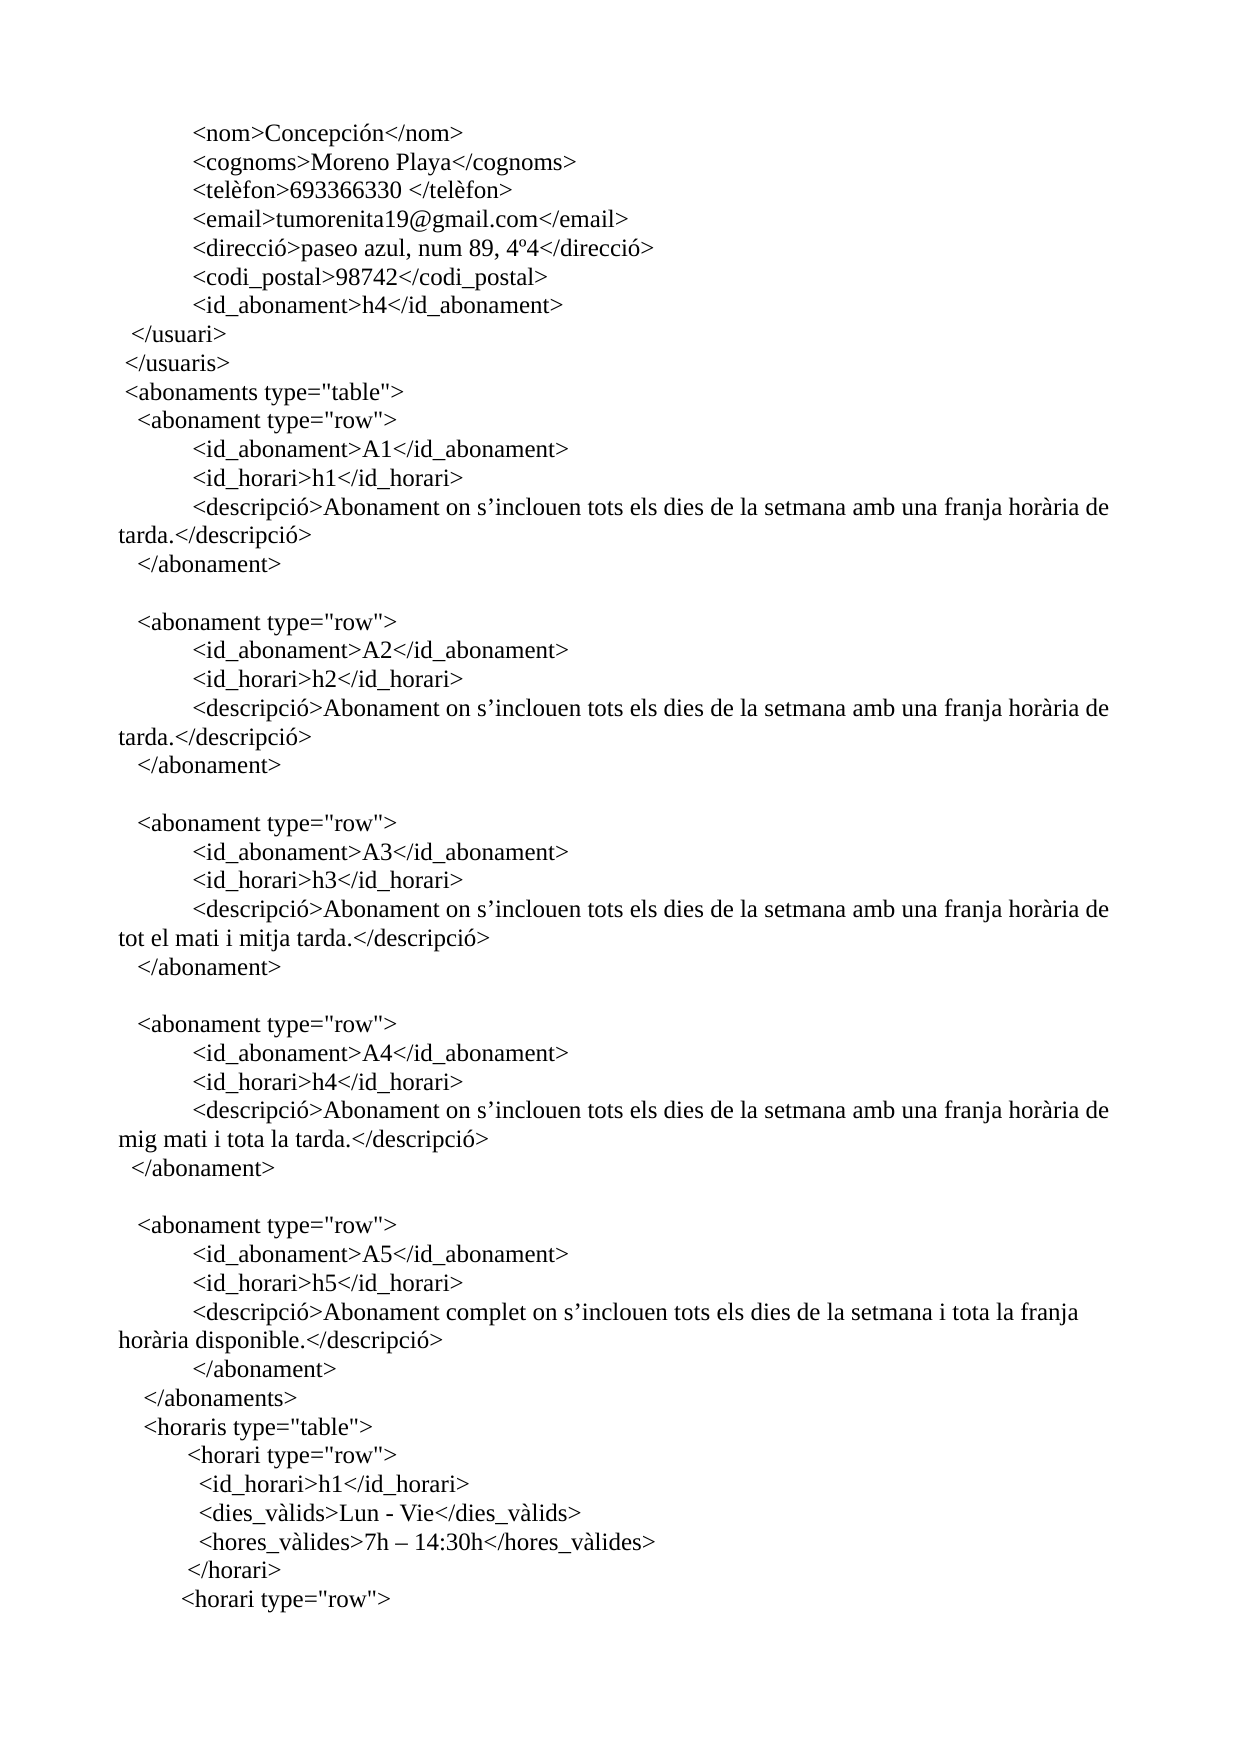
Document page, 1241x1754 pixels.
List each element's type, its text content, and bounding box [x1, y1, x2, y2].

text <id_horari>h1</id_horari> [118, 1469, 1122, 1498]
text </abonaments> [118, 1383, 1122, 1412]
text <id_abonament>A4</id_abonament> [118, 1038, 1122, 1067]
text <codi_postal>98742</codi_postal> [118, 262, 1122, 291]
text </abonament> [118, 1354, 1122, 1383]
text <descripció>Abonament complet on s’inclouen tots els dies de la setmana i tota la franja horària disponible.</descripció> [118, 1297, 1122, 1354]
text <id_horari>h2</id_horari> [118, 664, 1122, 693]
text <descripció>Abonament on s’inclouen tots els dies de la setmana amb una franja horària de mig mati i tota la tarda.</descripció> [118, 1096, 1122, 1153]
text <horaris type="table"> [118, 1412, 1122, 1441]
text </abonament> [118, 549, 1122, 578]
text </usuari> [118, 319, 1122, 348]
text <descripció>Abonament on s’inclouen tots els dies de la setmana amb una franja horària de tarda.</descripció> [118, 492, 1122, 549]
text </usuaris> [118, 348, 1122, 377]
text <id_abonament>A3</id_abonament> [118, 837, 1122, 866]
text <telèfon>693366330 </telèfon> [118, 176, 1122, 204]
text <abonaments type="table"> [118, 377, 1122, 406]
text <id_abonament>A1</id_abonament> [118, 434, 1122, 463]
text <id_horari>h4</id_horari> [118, 1067, 1122, 1096]
text <id_abonament>h4</id_abonament> [118, 291, 1122, 319]
text <abonament type="row"> [118, 1009, 1122, 1038]
text <nom>Concepción</nom> [118, 118, 1122, 147]
text <direcció>paseo azul, num 89, 4º4</direcció> [118, 233, 1122, 262]
text <id_abonament>A5</id_abonament> [118, 1239, 1122, 1268]
text <horari type="row"> [118, 1441, 1122, 1469]
text <abonament type="row"> [118, 808, 1122, 837]
text <descripció>Abonament on s’inclouen tots els dies de la setmana amb una franja horària de tarda.</descripció> [118, 693, 1122, 751]
text <dies_vàlids>Lun - Vie</dies_vàlids> [118, 1498, 1122, 1527]
text <abonament type="row"> [118, 607, 1122, 636]
text <email>tumorenita19@gmail.com</email> [118, 204, 1122, 233]
text <hores_vàlides>7h – 14:30h</hores_vàlides> [118, 1527, 1122, 1556]
text <abonament type="row"> [118, 1211, 1122, 1239]
text </abonament> [118, 751, 1122, 779]
text <abonament type="row"> [118, 406, 1122, 434]
text <cognoms>Moreno Playa</cognoms> [118, 147, 1122, 176]
text <id_abonament>A2</id_abonament> [118, 636, 1122, 664]
text </abonament> [118, 1153, 1122, 1182]
text <descripció>Abonament on s’inclouen tots els dies de la setmana amb una franja horària de tot el mati i mitja tarda.</descripció> [118, 894, 1122, 952]
text <horari type="row"> [118, 1584, 1122, 1613]
text <id_horari>h1</id_horari> [118, 463, 1122, 492]
text </abonament> [118, 952, 1122, 981]
text </horari> [118, 1556, 1122, 1584]
text <id_horari>h5</id_horari> [118, 1268, 1122, 1297]
text <id_horari>h3</id_horari> [118, 866, 1122, 894]
